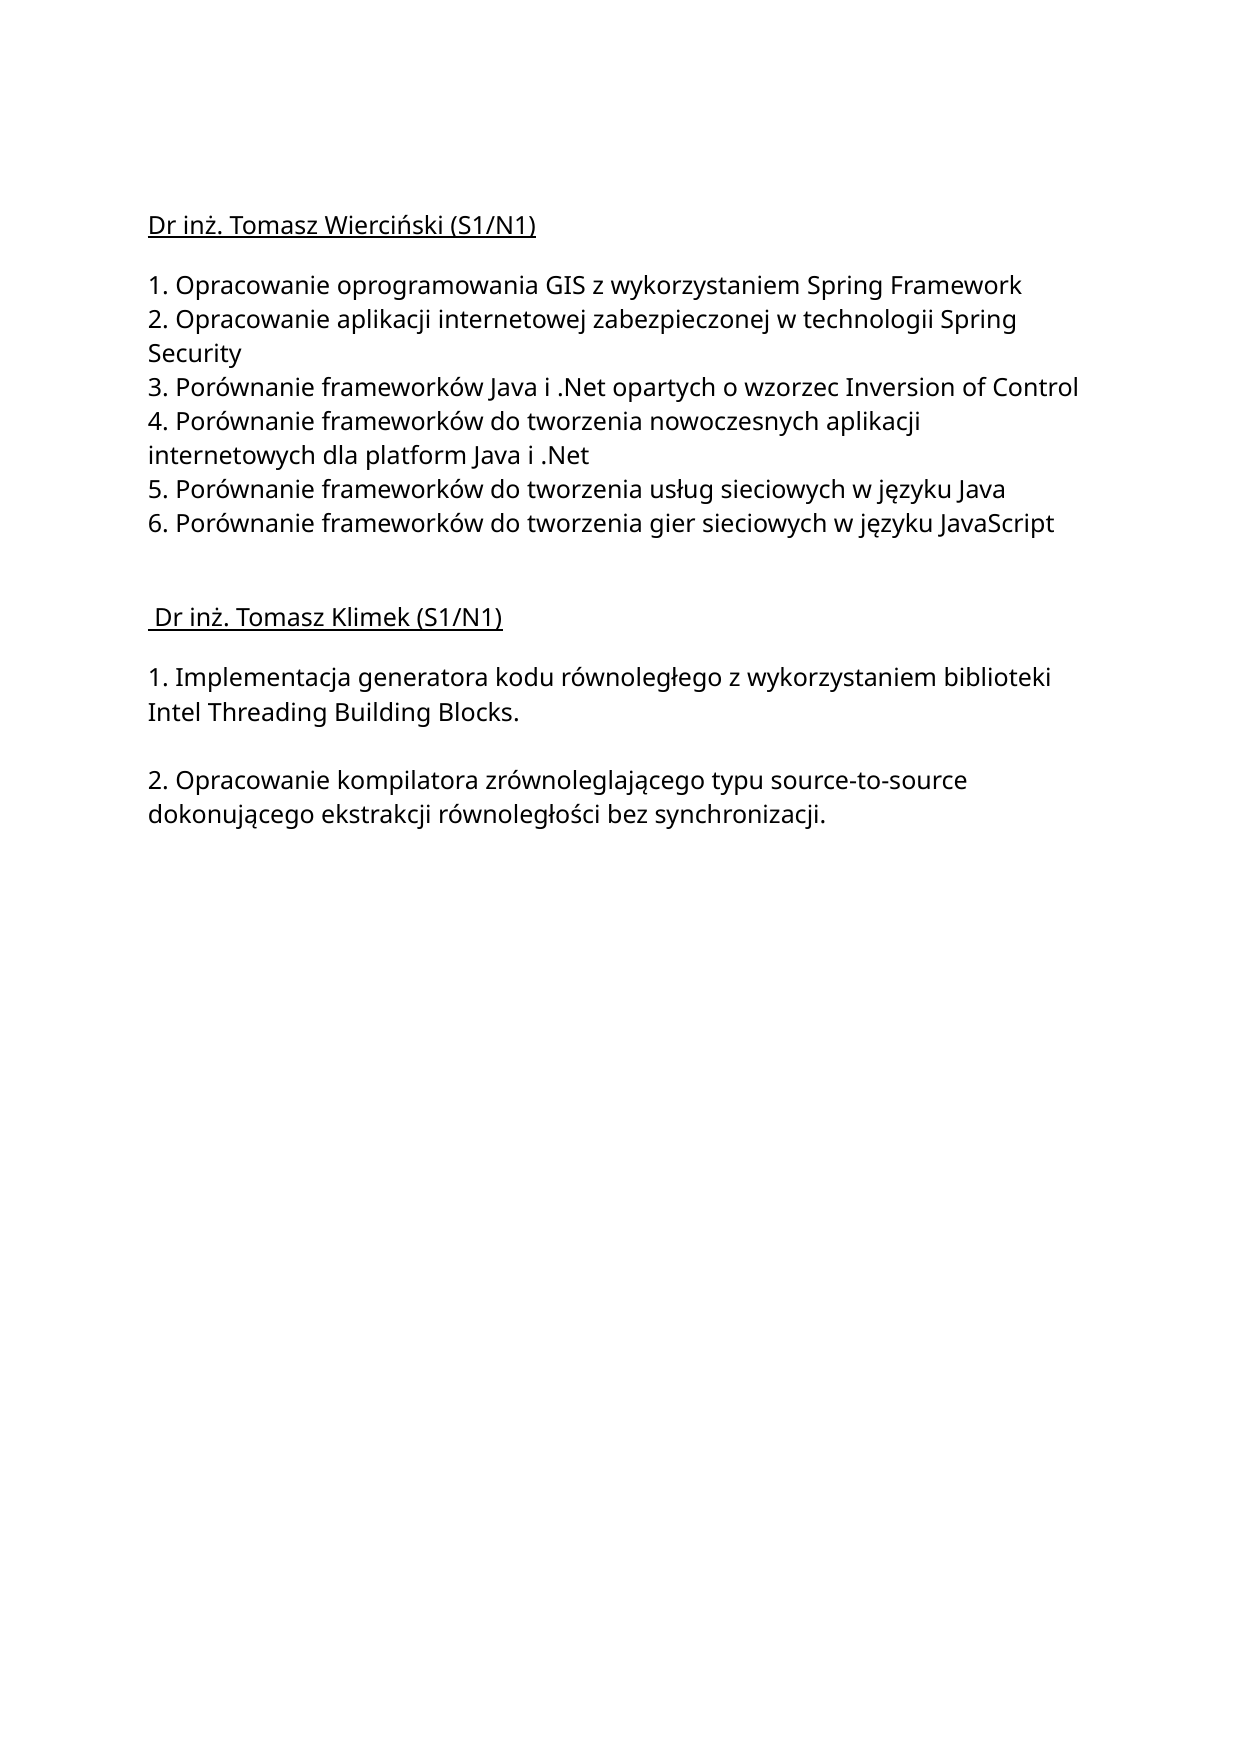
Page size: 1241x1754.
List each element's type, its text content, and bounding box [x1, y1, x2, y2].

text Dr inż. Tomasz Wierciński (S1/N1) [148, 208, 1093, 242]
text 1. Implementacja generatora kodu równoległego z wykorzystaniem biblioteki Intel Threading Building Blocks. [148, 660, 1093, 728]
text Dr inż. Tomasz Klimek (S1/N1) [148, 600, 1093, 634]
text 6. Porównanie frameworków do tworzenia gier sieciowych w języku JavaScript [148, 506, 1093, 540]
text 2. Opracowanie aplikacji internetowej zabezpieczonej w technologii Spring Security [148, 302, 1093, 370]
text 5. Porównanie frameworków do tworzenia usług sieciowych w języku Java [148, 472, 1093, 506]
text 2. Opracowanie kompilatora zrównoleglającego typu source-to-source dokonującego ekstrakcji równoległości bez synchronizacji. [148, 762, 1093, 830]
text 4. Porównanie frameworków do tworzenia nowoczesnych aplikacji internetowych dla platform Java i .Net [148, 404, 1093, 472]
text 1. Opracowanie oprogramowania GIS z wykorzystaniem Spring Framework [148, 268, 1093, 302]
text 3. Porównanie frameworków Java i .Net opartych o wzorzec Inversion of Control [148, 370, 1093, 404]
